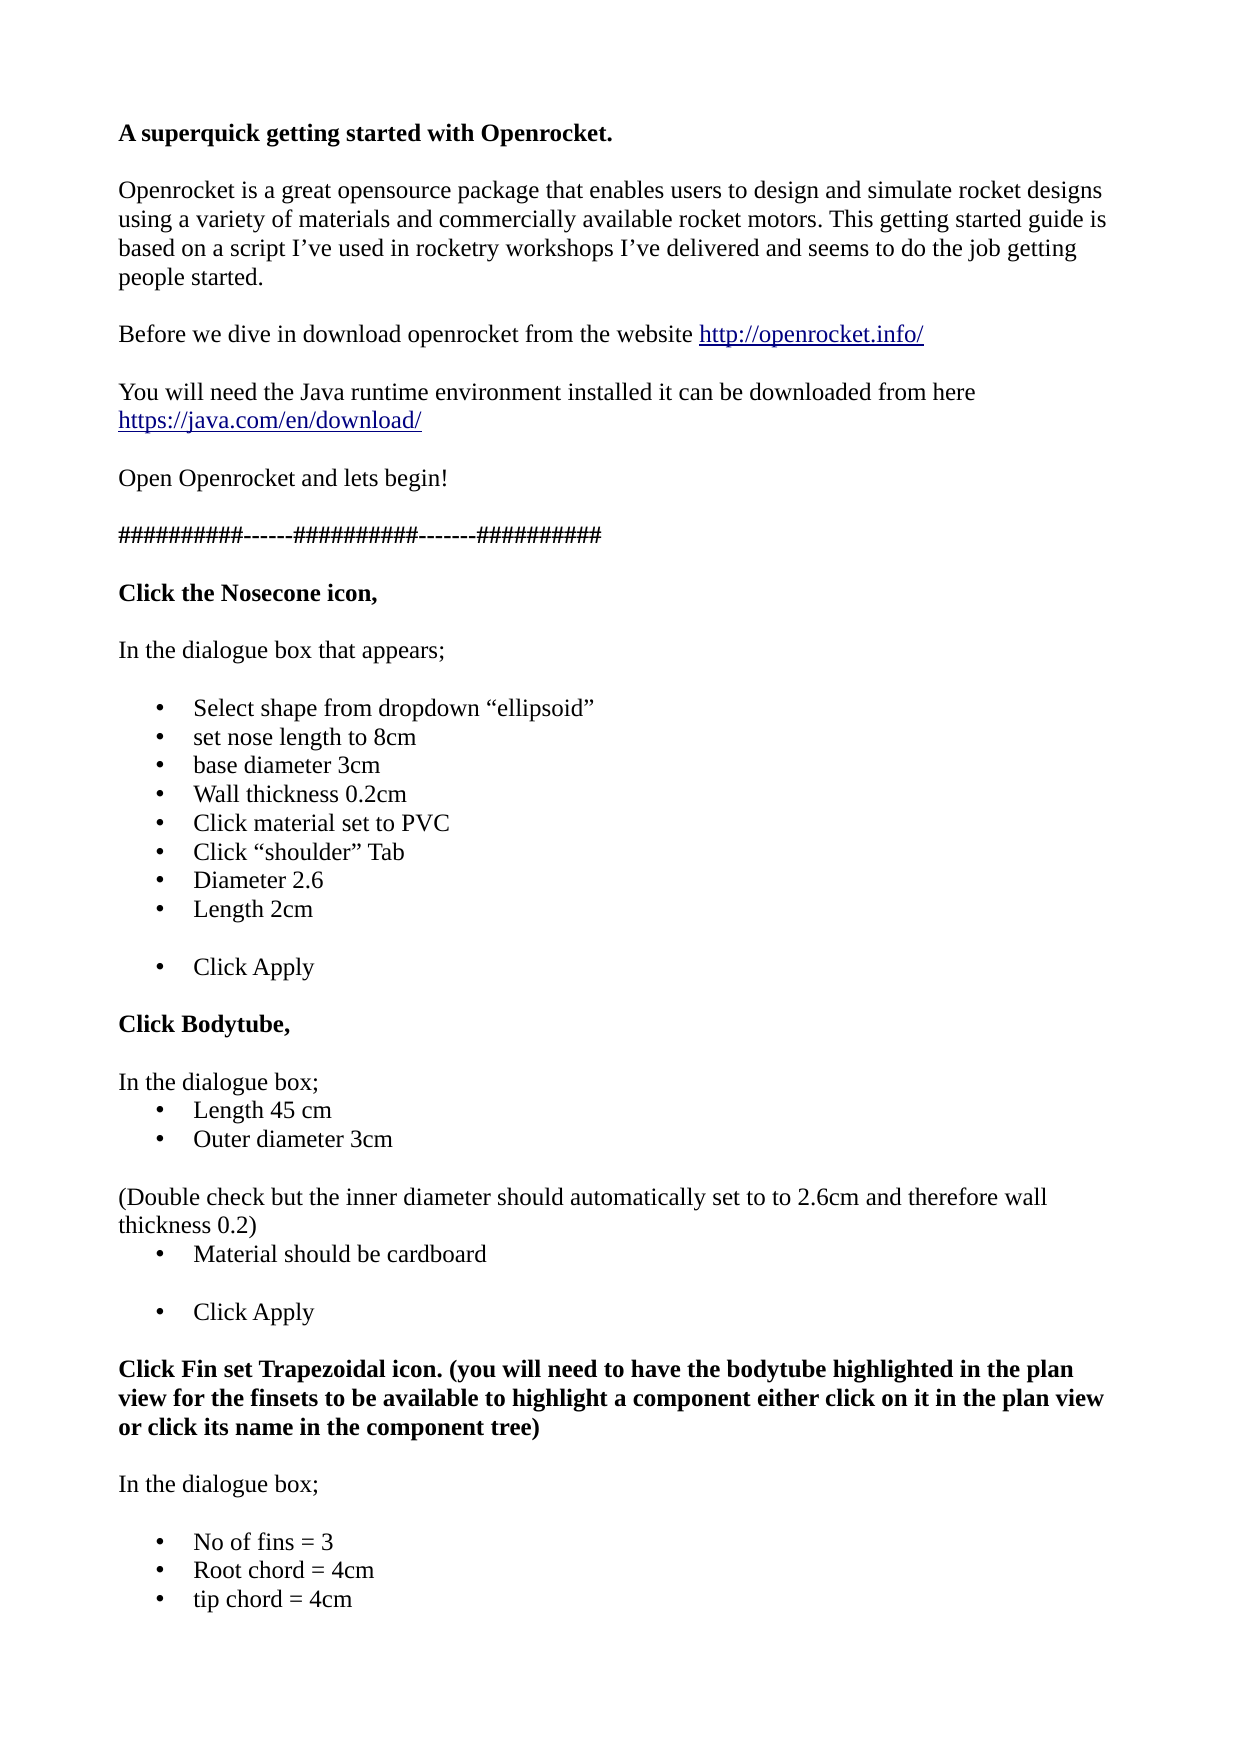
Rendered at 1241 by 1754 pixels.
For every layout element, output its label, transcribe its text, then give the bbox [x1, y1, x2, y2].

text A superquick getting started with Openrocket. [118, 118, 1122, 147]
list Length 45 cm [156, 1096, 1122, 1124]
list Wall thickness 0.2cm [156, 779, 1122, 808]
text You will need the Java runtime environment installed it can be downloaded from here https://java.com/en/download/ [118, 377, 1122, 434]
text (Double check but the inner diameter should automatically set to to 2.6cm and therefore wall thickness 0.2) [118, 1182, 1122, 1239]
text Click Fin set Trapezoidal icon. (you will need to have the bodytube highlighted in the plan view for the finsets to be available to highlight a component either click on it in the plan view or click its name in the component tree) [118, 1354, 1122, 1441]
list Click Apply [156, 1297, 1122, 1326]
list Outer diameter 3cm [156, 1124, 1122, 1153]
list Click Apply [156, 952, 1122, 981]
text Click the Nosecone icon, [118, 578, 1122, 607]
list base diameter 3cm [156, 751, 1122, 779]
list Select shape from dropdown “ellipsoid” [156, 693, 1122, 722]
list Root chord = 4cm [156, 1556, 1122, 1584]
list No of fins = 3 [156, 1527, 1122, 1556]
list Length 2cm [156, 894, 1122, 923]
list Click “shoulder” Tab [156, 837, 1122, 866]
text Open Openrocket and lets begin! [118, 463, 1122, 492]
text In the dialogue box; [118, 1469, 1122, 1498]
list set nose length to 8cm [156, 722, 1122, 751]
text In the dialogue box; [118, 1067, 1122, 1096]
list tip chord = 4cm [156, 1584, 1122, 1613]
text Openrocket is a great opensource package that enables users to design and simulate rocket designs using a variety of materials and commercially available rocket motors. This getting started guide is based on a script I’ve used in rocketry workshops I’ve delivered and seems to do the job getting people started. [118, 176, 1122, 291]
text In the dialogue box that appears; [118, 636, 1122, 664]
text ##########------##########-------########## [118, 521, 1122, 549]
list Click material set to PVC [156, 808, 1122, 837]
list Diameter 2.6 [156, 866, 1122, 894]
list Material should be cardboard [156, 1239, 1122, 1268]
text Click Bodytube, [118, 1009, 1122, 1038]
text Before we dive in download openrocket from the website http://openrocket.info/ [118, 319, 1122, 348]
